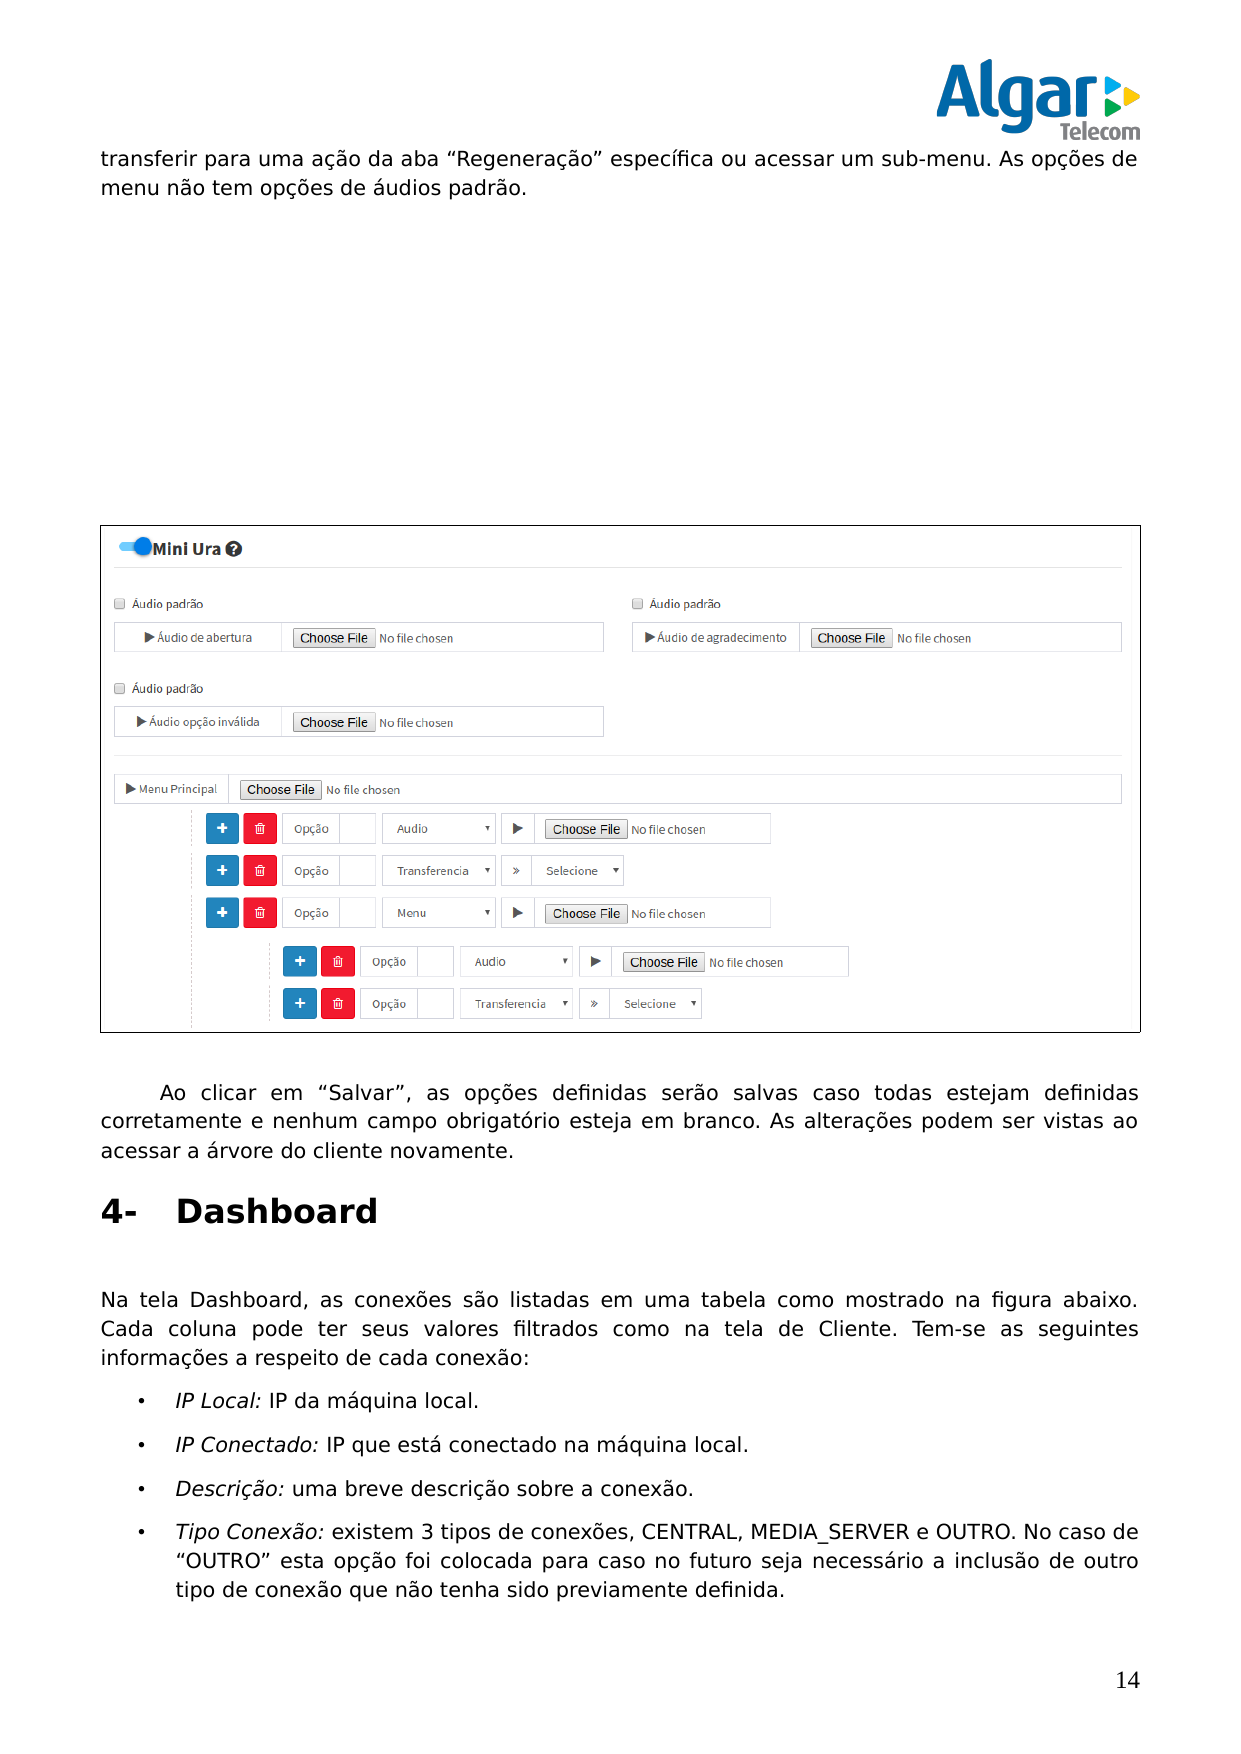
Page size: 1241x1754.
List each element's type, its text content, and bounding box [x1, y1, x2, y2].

text transferir para uma ação da aba “Regeneração” específica ou acessar um sub-menu. As opções de menu não tem opções de áudios padrão. [100, 147, 1140, 200]
subtitle Dashboard [100, 1193, 1140, 1232]
list IP Conectado: IP que está conectado na máquina local. [138, 1433, 1140, 1457]
picture [103, 528, 1137, 1029]
picture [936, 59, 1140, 140]
list IP Local: IP da máquina local. [138, 1389, 1140, 1414]
list Descrição: uma breve descrição sobre a conexão. [138, 1477, 1140, 1501]
list Tipo Conexão: existem 3 tipos de conexões, CENTRAL, MEDIA_SERVER e OUTRO. No caso de “OUTRO” esta opção foi colocada para caso no futuro seja necessário a inclusão de outro tipo de conexão que não tenha sido previamente definida. [138, 1520, 1140, 1603]
text Na tela Dashboard, as conexões são listadas em uma tabela como mostrado na figura abaixo. Cada coluna pode ter seus valores filtrados como na tela de Cliente. Tem-se as seguintes informações a respeito de cada conexão: [100, 1288, 1140, 1370]
text Ao clicar em “Salvar”, as opções definidas serão salvas caso todas estejam definidas corretamente e nenhum campo obrigatório esteja em branco. As alterações podem ser vistas ao acessar a árvore do cliente novamente. [100, 1081, 1140, 1163]
